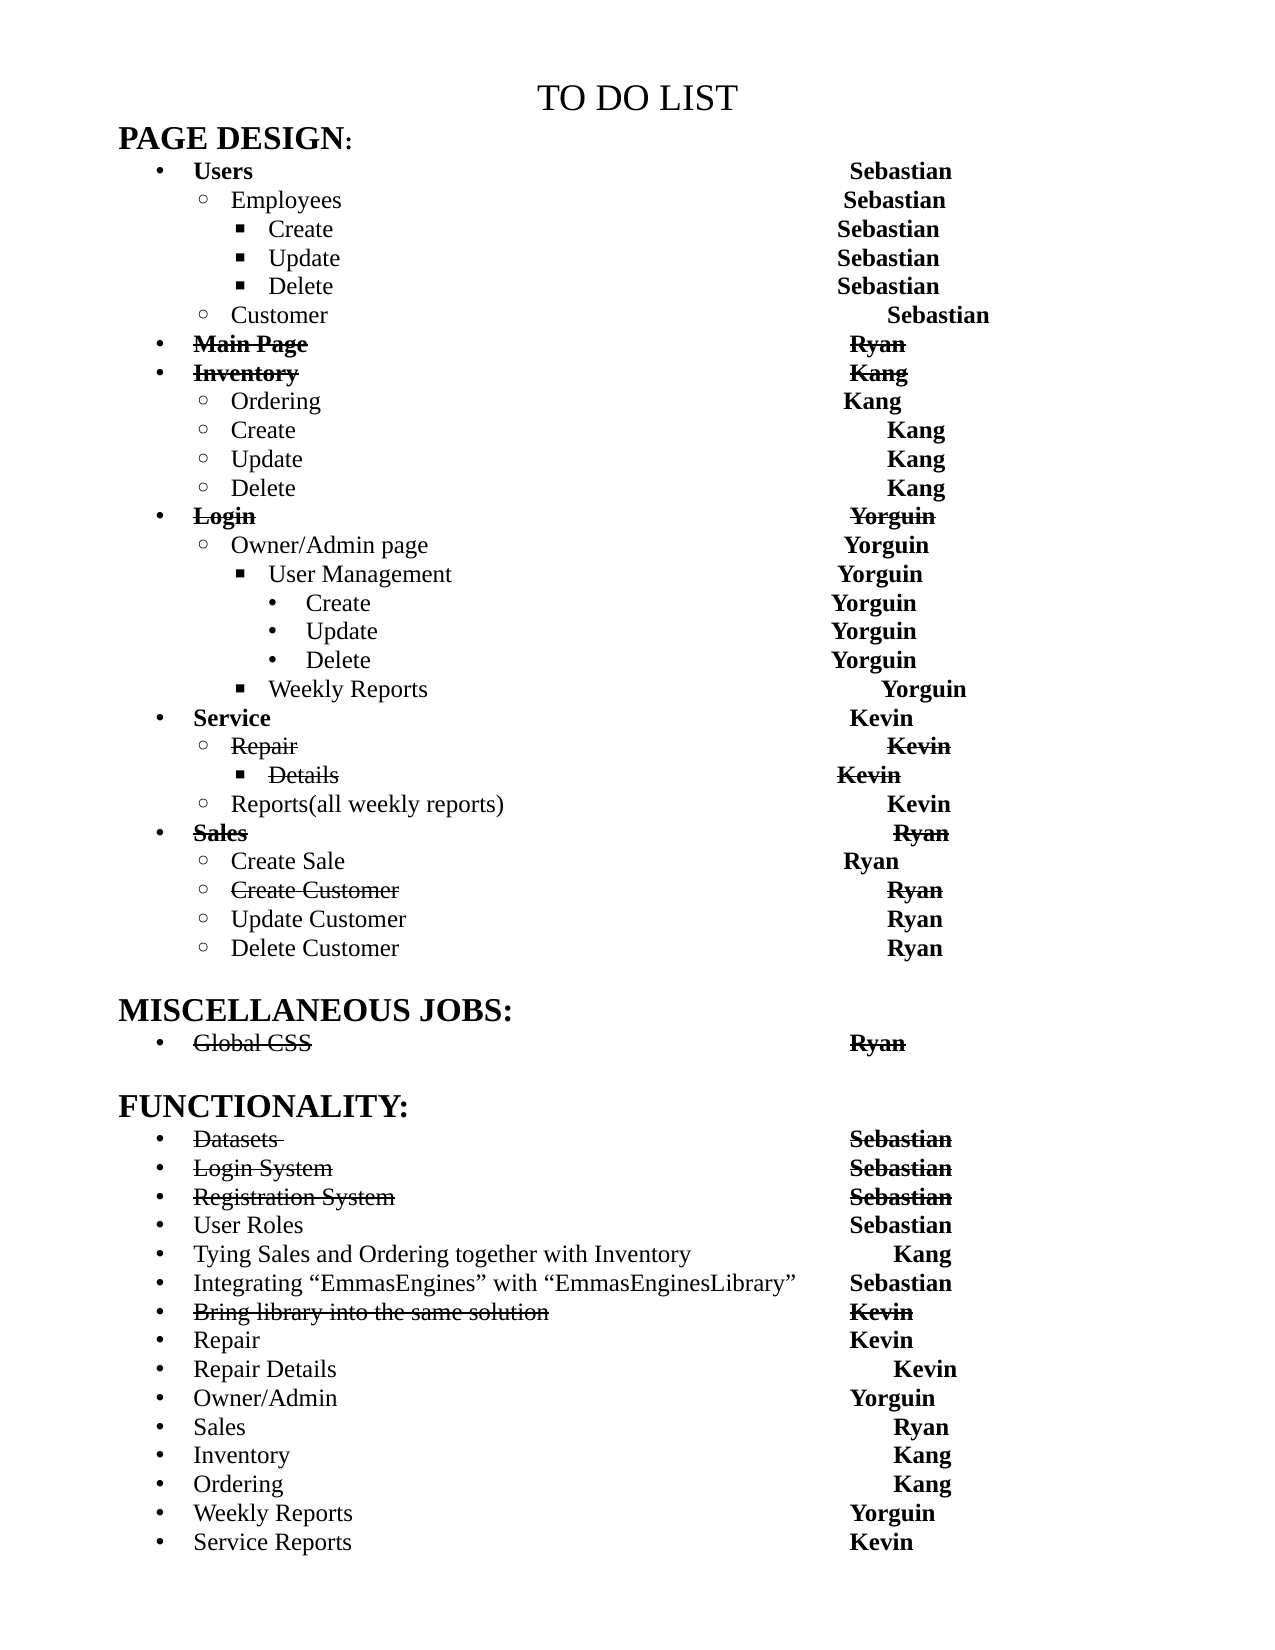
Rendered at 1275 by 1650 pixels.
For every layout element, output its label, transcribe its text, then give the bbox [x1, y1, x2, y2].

list Inventory Kang [156, 1441, 1157, 1469]
list Ordering Kang [156, 1469, 1157, 1498]
list Delete Sebastian [231, 271, 1157, 300]
list Bring library into the same solution Kevin [156, 1297, 1157, 1326]
list Reports(all weekly reports) Kevin [193, 789, 1157, 818]
list Delete Customer Ryan [193, 933, 1157, 961]
list Registration System Sebastian [156, 1182, 1157, 1211]
list Login System Sebastian [156, 1153, 1157, 1182]
list Global CSS Ryan [156, 1028, 1157, 1057]
list Delete Kang [193, 473, 1157, 501]
text FUNCTIONALITY: [118, 1086, 1157, 1124]
list Update Kang [193, 444, 1157, 473]
list Weekly Reports Yorguin [156, 1498, 1157, 1527]
list Weekly Reports Yorguin [231, 674, 1157, 703]
list Service Kevin [156, 703, 1157, 731]
list Details Kevin [231, 760, 1157, 789]
list Create Kang [193, 415, 1157, 444]
list Employees Sebastian [193, 185, 1157, 214]
list Update Sebastian [231, 243, 1157, 271]
list Service Reports Kevin [156, 1527, 1157, 1556]
list Customer Sebastian [193, 300, 1157, 329]
list Login Yorguin [156, 501, 1157, 530]
list Delete Yorguin [268, 645, 1157, 674]
list Repair Kevin [193, 731, 1157, 760]
text PAGE DESIGN: [118, 118, 1157, 156]
list Sales Ryan [156, 818, 1157, 846]
list Create Sale Ryan [193, 846, 1157, 875]
list Main Page Ryan [156, 329, 1157, 358]
list Create Sebastian [231, 214, 1157, 243]
list Ordering Kang [193, 386, 1157, 415]
list Inventory Kang [156, 358, 1157, 386]
list Repair Details Kevin [156, 1354, 1157, 1383]
text MISCELLANEOUS JOBS: [118, 990, 1157, 1028]
list Owner/Admin Yorguin [156, 1383, 1157, 1412]
list User Roles Sebastian [156, 1211, 1157, 1239]
list Owner/Admin page Yorguin [193, 530, 1157, 559]
list Users Sebastian [156, 156, 1157, 185]
list Create Yorguin [268, 588, 1157, 616]
list Repair Kevin [156, 1326, 1157, 1354]
list Update Customer Ryan [193, 904, 1157, 933]
list Sales Ryan [156, 1412, 1157, 1441]
list Datasets Sebastian [156, 1124, 1157, 1153]
list Update Yorguin [268, 616, 1157, 645]
list Tying Sales and Ordering together with Inventory Kang [156, 1239, 1157, 1268]
list Integrating “EmmasEngines” with “EmmasEnginesLibrary” Sebastian [156, 1268, 1157, 1297]
list User Management Yorguin [231, 559, 1157, 588]
list Create Customer Ryan [193, 875, 1157, 904]
